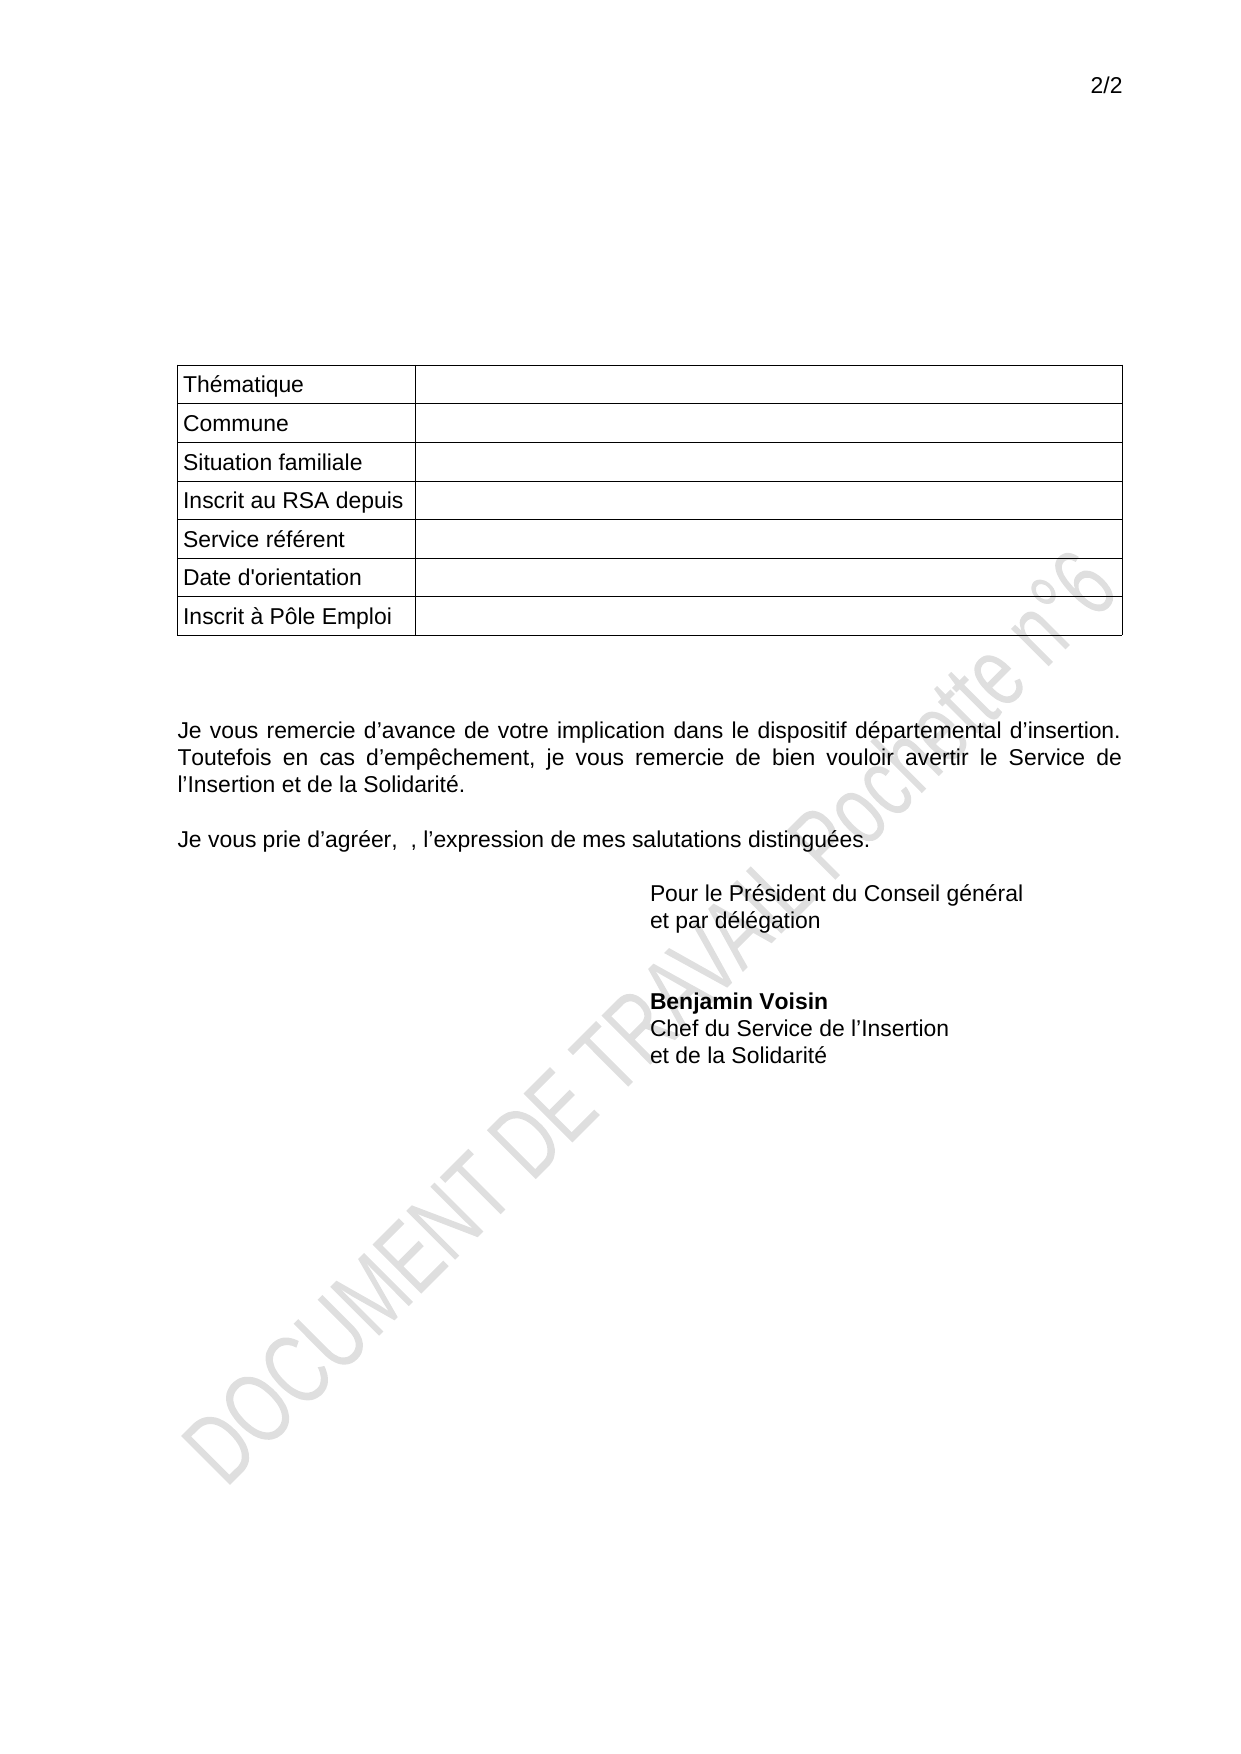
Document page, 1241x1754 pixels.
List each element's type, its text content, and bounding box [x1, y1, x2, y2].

table_cell Inscrit au RSA depuis [178, 482, 415, 519]
text et par délégation [720, 906, 767, 931]
table_header Thématique [178, 366, 415, 403]
table_cell Situation familiale [178, 443, 415, 481]
text Je vous remercie d’avance de votre implication dans le dispositif départemental d’insertion. Toutefois en cas d’empêchement, je vous remercie de bien vouloir avertir le Service de l’Insertion et de la Solidarité. [177, 716, 1122, 798]
text Pour le Président du Conseil général [620, 879, 779, 906]
table_header [416, 366, 1122, 403]
table_cell [416, 404, 1122, 442]
text Pour le Président du Conseil général [765, 879, 1122, 906]
table_cell [1086, 597, 1106, 604]
table_cell Service référent [178, 520, 415, 558]
table_cell [1079, 578, 1105, 596]
table_cell [416, 520, 1122, 558]
table_cell [416, 597, 1122, 635]
table_cell [1037, 585, 1051, 596]
text Je vous prie d’agréer, , l’expression de mes salutations distinguées. [177, 825, 805, 852]
text et par délégation [765, 906, 786, 926]
text Benjamin Voisin [650, 987, 672, 1014]
table_cell [416, 482, 1122, 519]
table_cell Commune [178, 404, 415, 442]
table_cell [416, 443, 1122, 481]
text et par délégation [783, 906, 1122, 933]
table_cell [416, 559, 1072, 596]
table_cell [1062, 559, 1122, 596]
table_header [176, 1517, 1121, 1563]
table_cell Inscrit à Pôle Emploi [178, 597, 415, 635]
table_cell Date d'orientation [178, 559, 415, 596]
text Chef du Service de l’Insertion [651, 1014, 681, 1034]
text Je vous prie d’agréer, , l’expression de mes salutations distinguées. [826, 825, 1122, 852]
text et de la Solidarité [650, 1041, 1122, 1068]
text Benjamin Voisin [679, 987, 1122, 1014]
text et par délégation [650, 906, 720, 933]
text Chef du Service de l’Insertion [676, 1014, 1122, 1041]
table_cell [1025, 620, 1050, 635]
